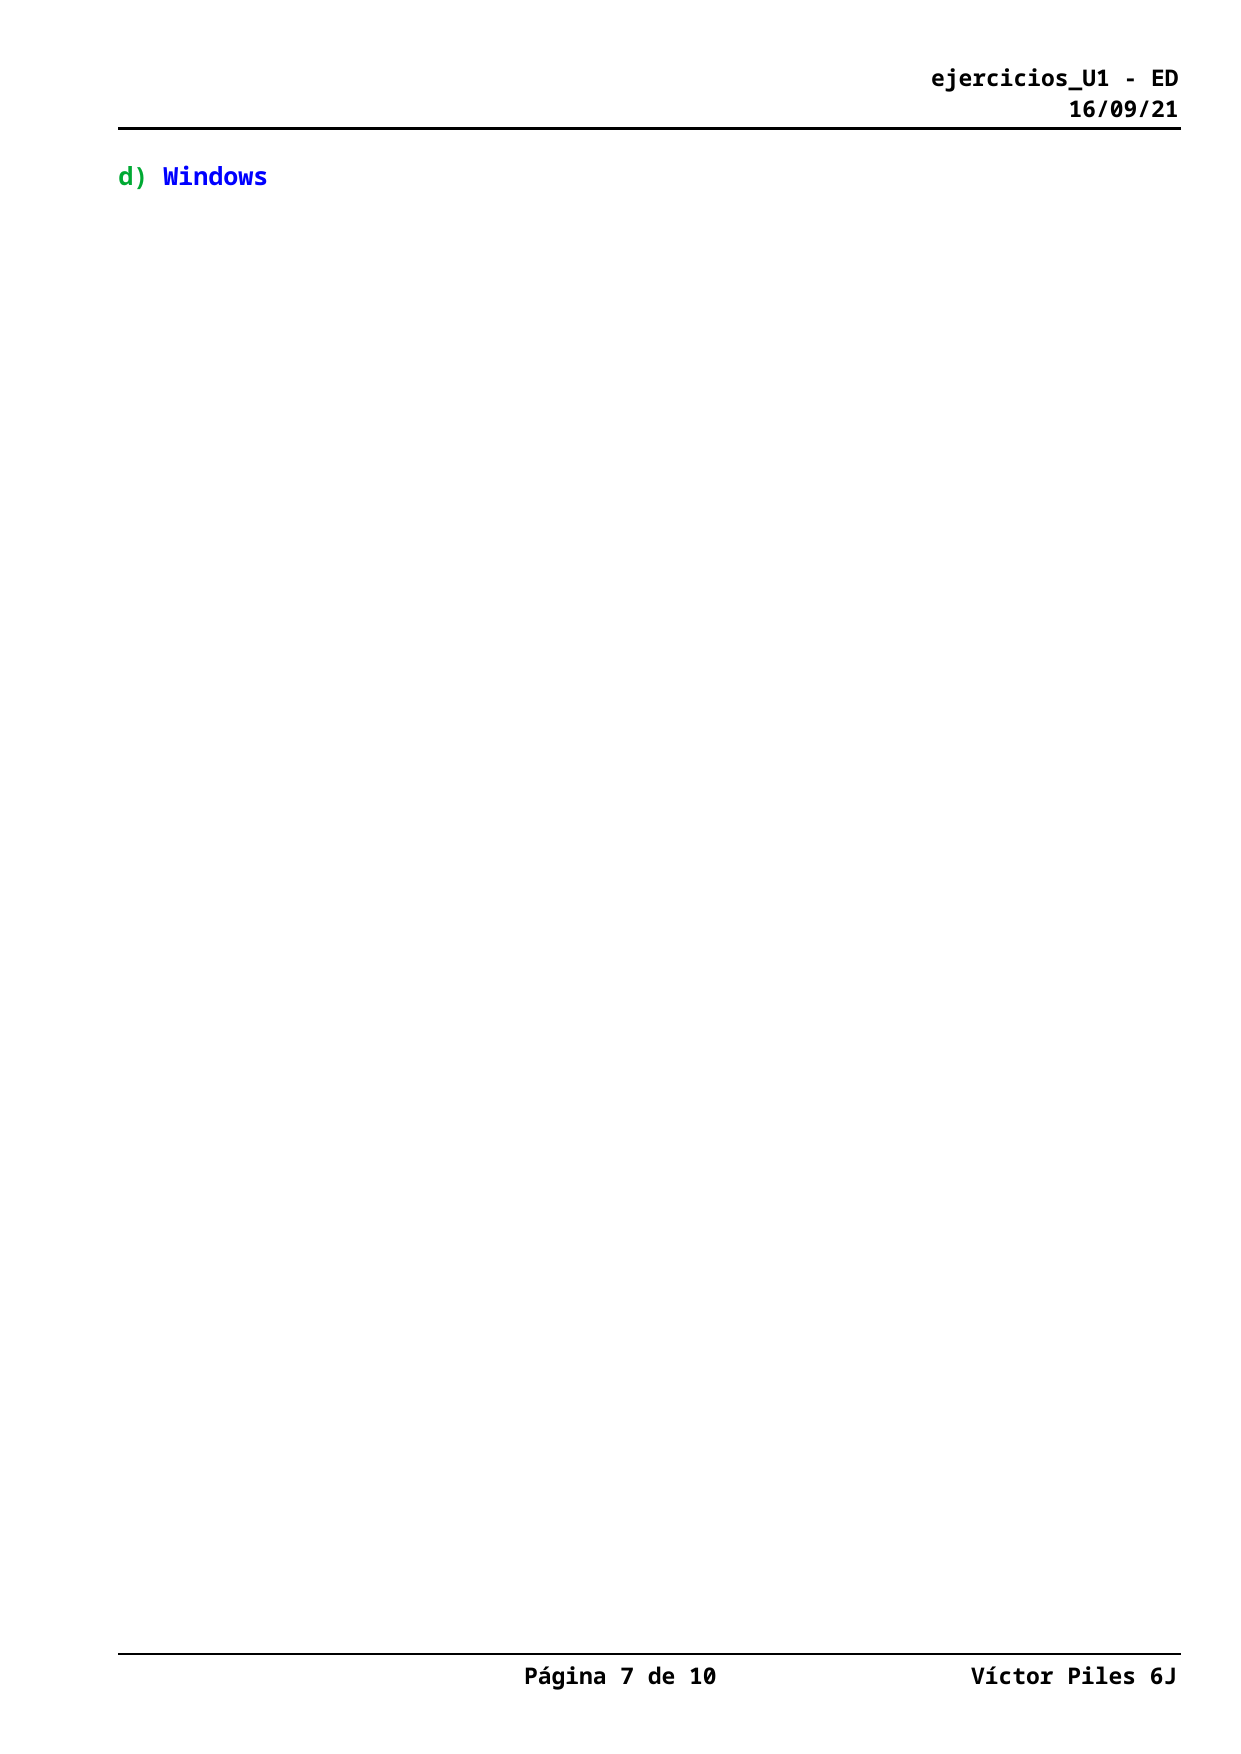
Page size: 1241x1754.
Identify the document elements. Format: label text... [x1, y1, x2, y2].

text d) Windows [118, 159, 1181, 193]
